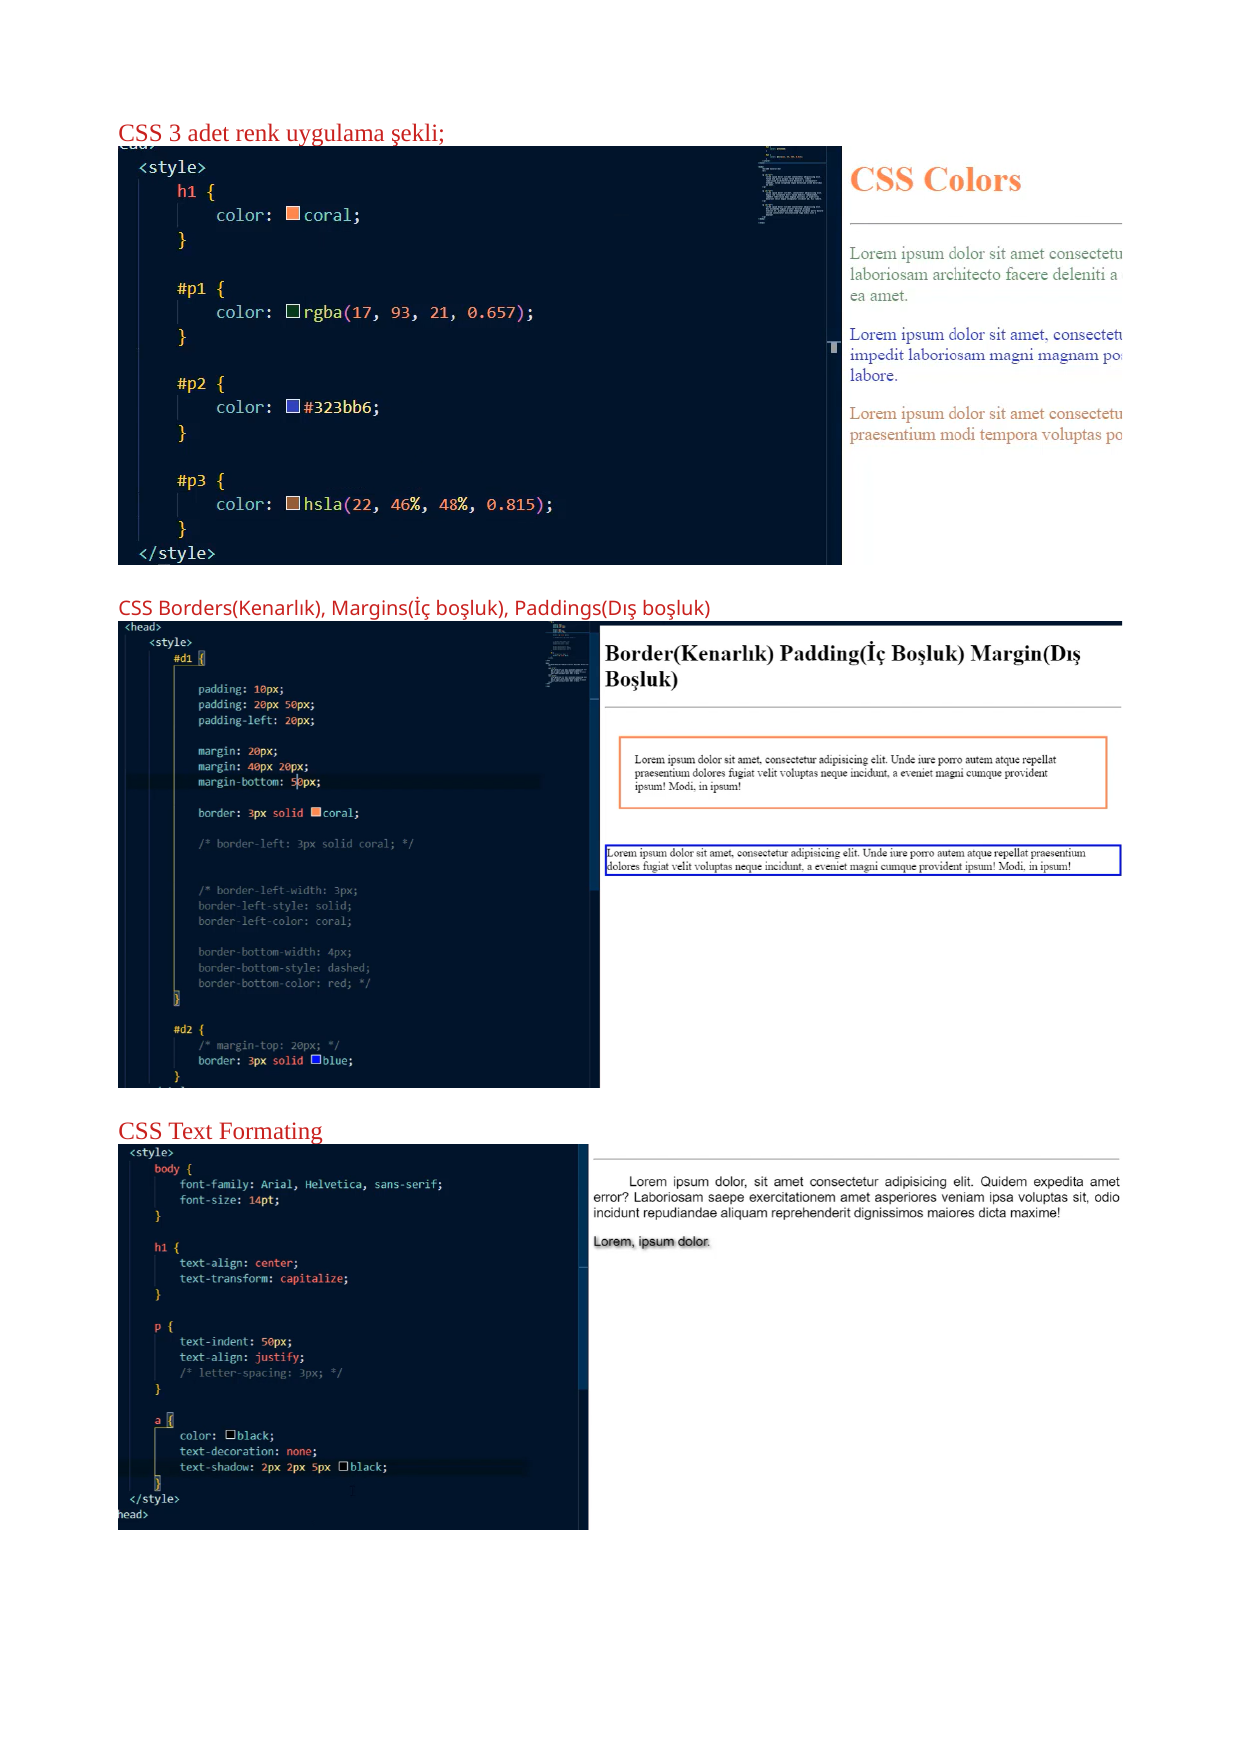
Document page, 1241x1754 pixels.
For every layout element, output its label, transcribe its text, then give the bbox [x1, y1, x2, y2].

picture [118, 146, 1123, 565]
text CSS Text Formating [118, 1116, 1122, 1144]
text CSS Borders(Kenarlık), Margins(İç boşluk), Paddings(Dış boşluk) [118, 594, 1122, 621]
text CSS 3 adet renk uygulama şekli; [118, 118, 1122, 146]
picture [118, 621, 1123, 1088]
picture [118, 1144, 1123, 1530]
